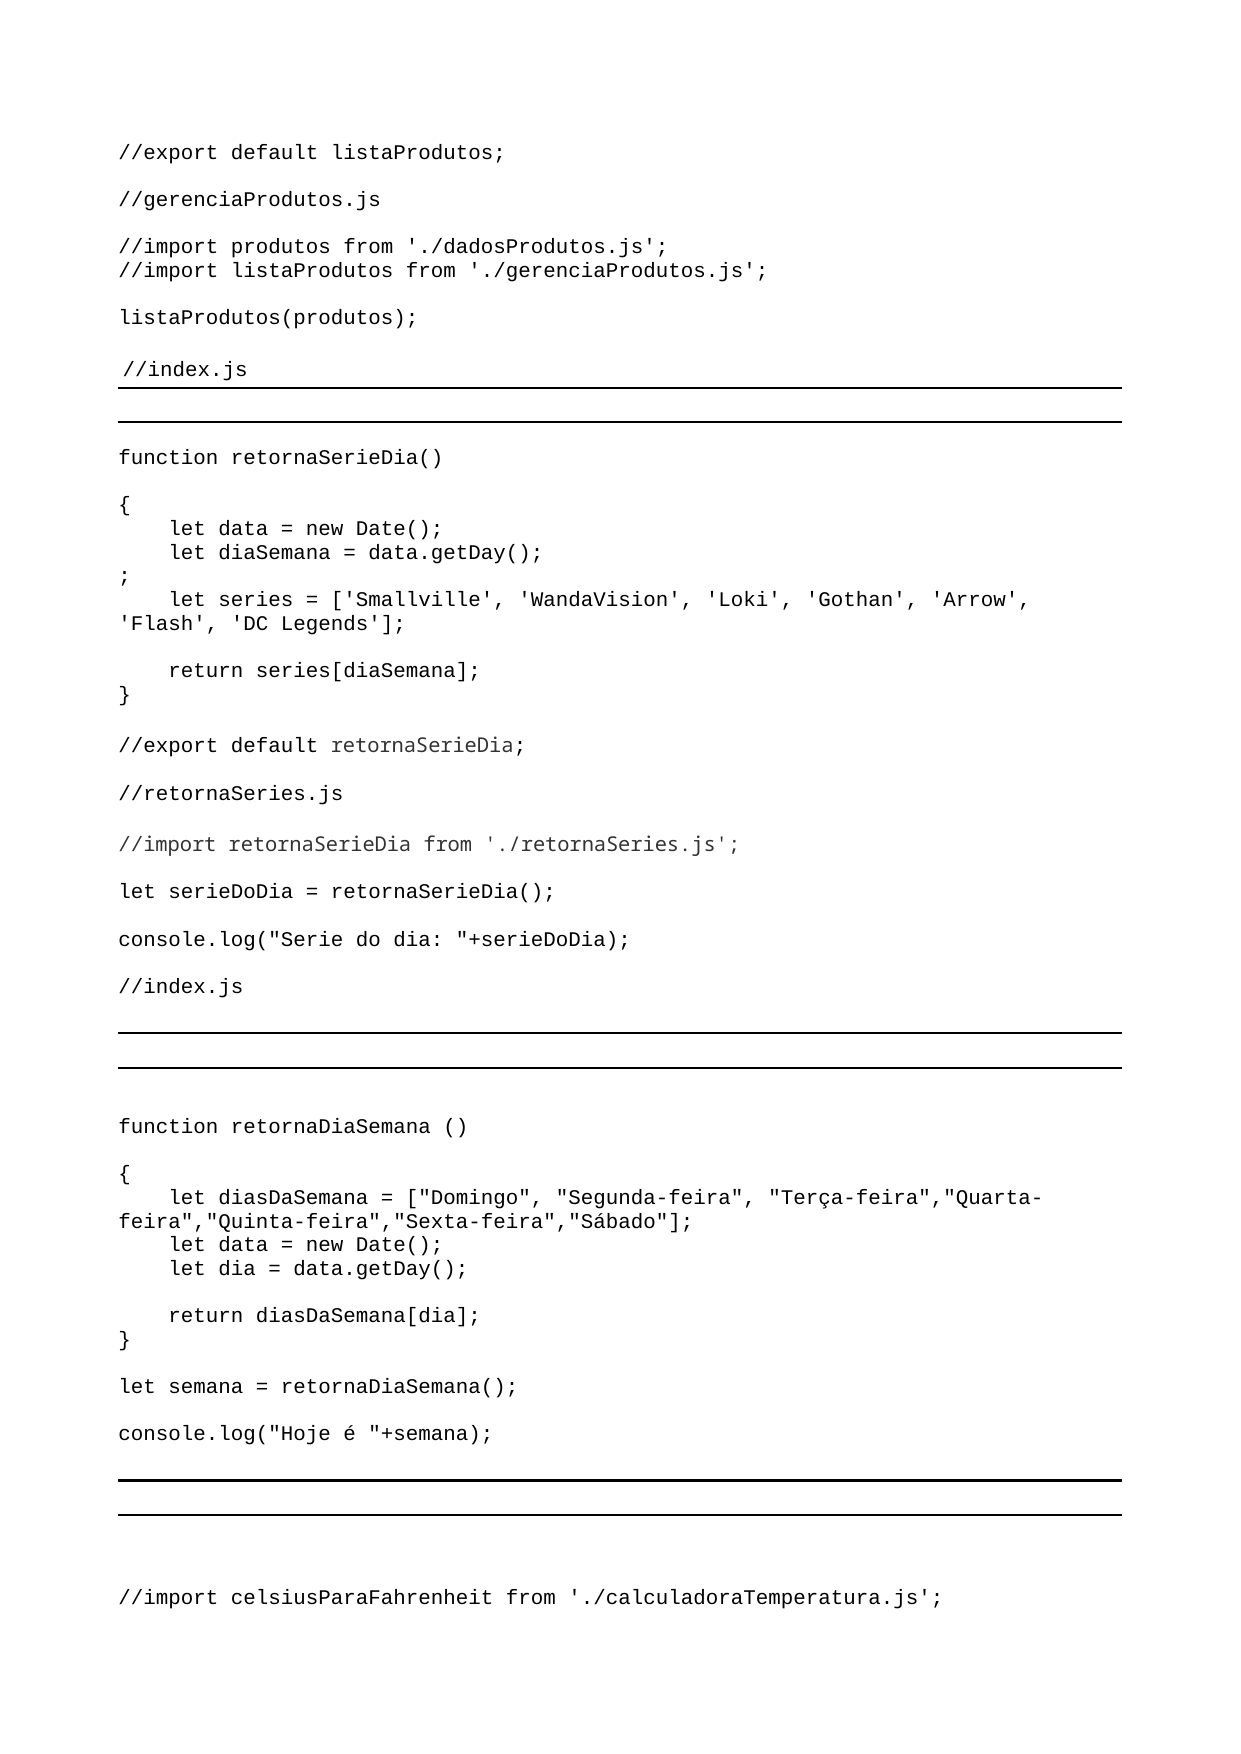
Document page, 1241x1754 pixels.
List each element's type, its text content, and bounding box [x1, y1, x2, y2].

text let diasDaSemana = ["Domingo", "Segunda-feira", "Terça-feira","Quarta-feira","Quinta-feira","Sexta-feira","Sábado"]; [118, 1187, 1122, 1234]
text //index.js [118, 354, 1122, 387]
text let diaSemana = data.getDay(); [118, 542, 1122, 565]
text } [118, 1329, 1122, 1352]
text //retornaSeries.js [118, 783, 1122, 806]
text ; [118, 565, 1122, 589]
text let dia = data.getDay(); [118, 1258, 1122, 1282]
text //import celsiusParaFahrenheit from './calculadoraTemperatura.js'; [118, 1587, 1122, 1611]
text let data = new Date(); [118, 1234, 1122, 1258]
text console.log("Hoje é "+semana); [118, 1423, 1122, 1447]
text let series = ['Smallville', 'WandaVision', 'Loki', 'Gothan', 'Arrow', 'Flash', 'DC Legends']; [118, 589, 1122, 636]
text //import produtos from './dadosProdutos.js'; [118, 236, 1122, 260]
text } [118, 684, 1122, 707]
text function retornaSerieDia() [118, 447, 1122, 471]
text //import retornaSerieDia from './retornaSeries.js'; [118, 830, 1122, 858]
text //import listaProdutos from './gerenciaProdutos.js'; [118, 260, 1122, 284]
text { [118, 494, 1122, 518]
text let data = new Date(); [118, 518, 1122, 542]
text return series[diaSemana]; [118, 660, 1122, 684]
text listaProdutos(produtos); [118, 307, 1122, 331]
text let semana = retornaDiaSemana(); [118, 1376, 1122, 1400]
text return diasDaSemana[dia]; [118, 1305, 1122, 1329]
text //index.js [118, 976, 1122, 1000]
text //export default listaProdutos; [118, 142, 1122, 165]
text console.log("Serie do dia: "+serieDoDia); [118, 929, 1122, 952]
text function retornaDiaSemana () [118, 1116, 1122, 1140]
text let serieDoDia = retornaSerieDia(); [118, 882, 1122, 905]
text { [118, 1163, 1122, 1187]
text //export default retornaSerieDia; [118, 731, 1122, 759]
text //gerenciaProdutos.js [118, 189, 1122, 213]
